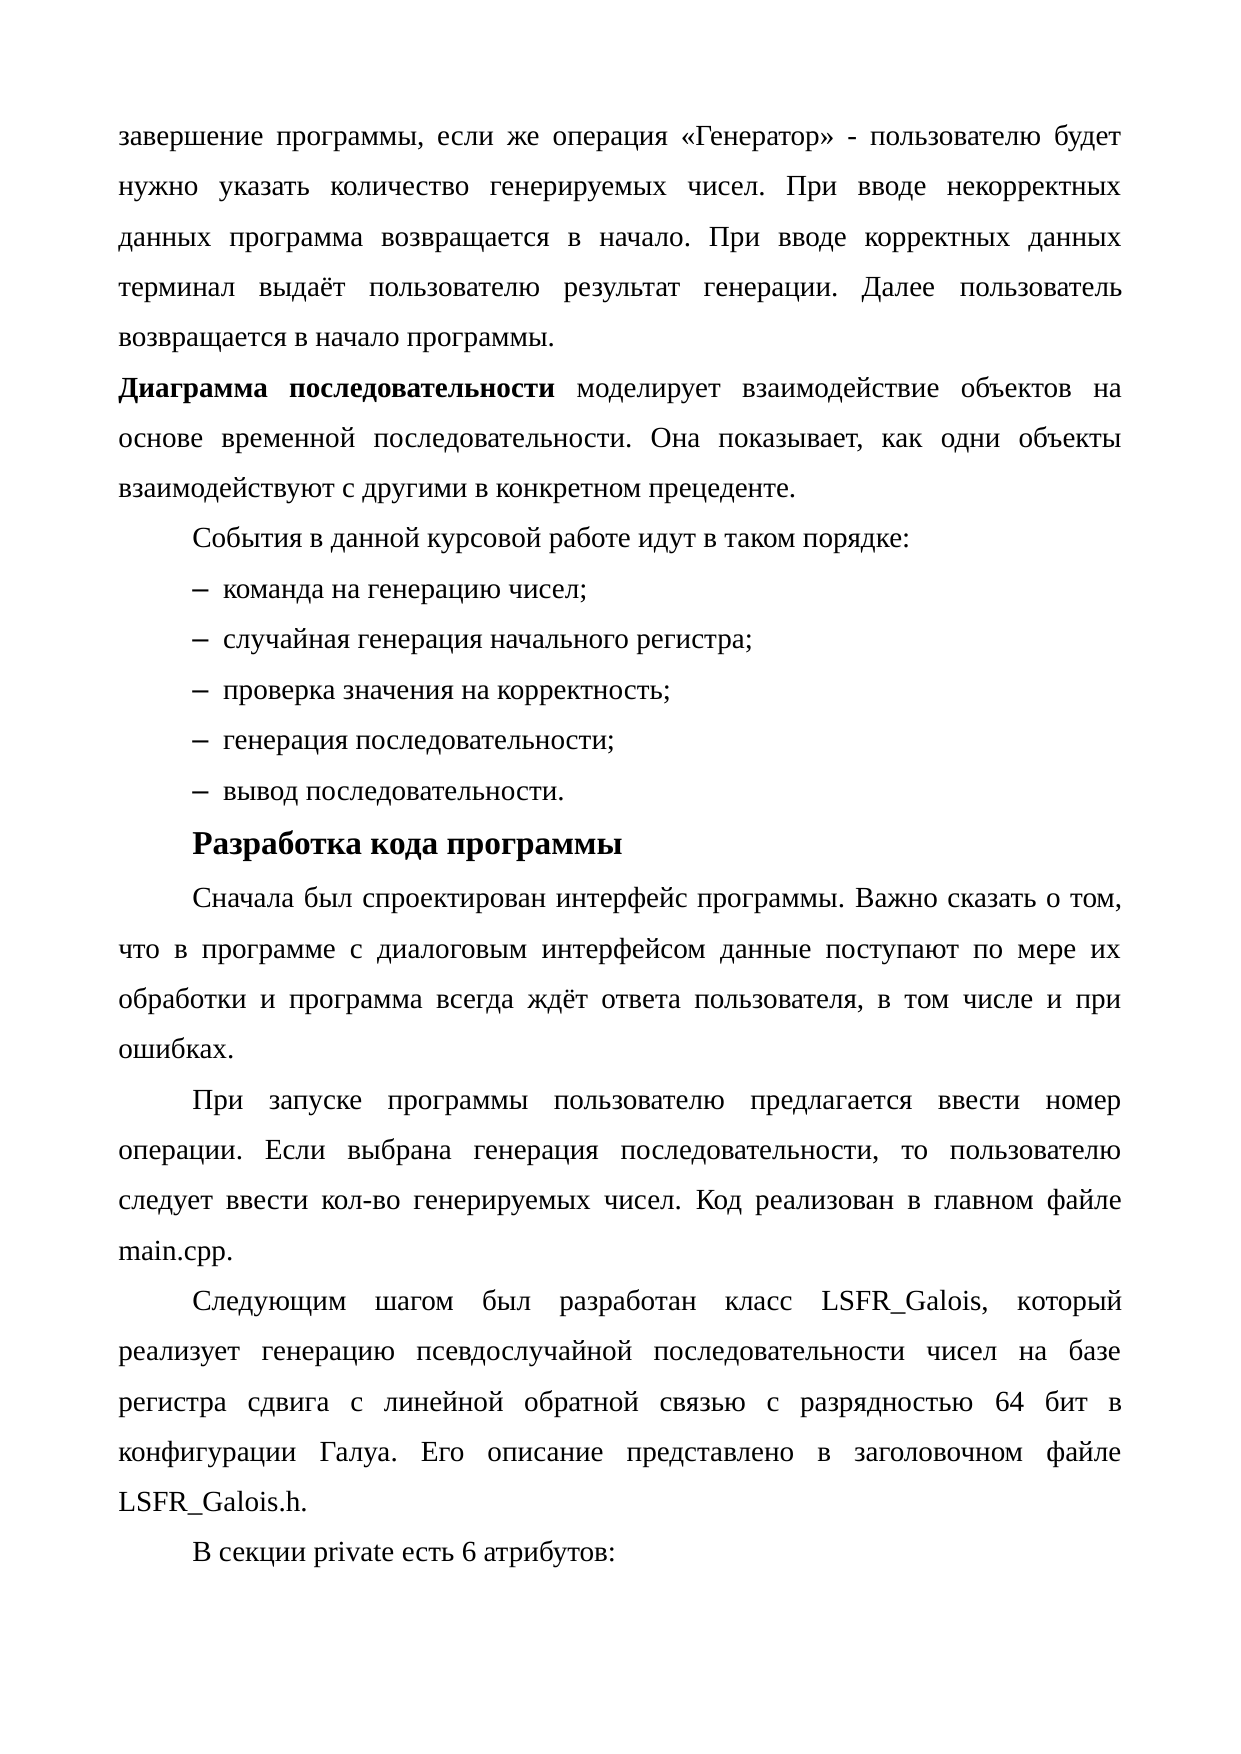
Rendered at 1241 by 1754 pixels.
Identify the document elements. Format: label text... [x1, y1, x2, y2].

list генерация последовательности; [118, 722, 1122, 756]
text В секции private есть 6 атрибутов: [118, 1534, 1122, 1568]
text Следующим шагом был разработан класс LSFR_Galois, который реализует генерацию псевдослучайной последовательности чисел на базе регистра сдвига с линейной обратной связью с разрядностью 64 бит в конфигурации Галуа. Его описание представлено в заголовочном файле LSFR_Galois.h. [118, 1283, 1122, 1518]
list завершение программы, если же операция «Генератор» - пользователю будет нужно указать количество генерируемых чисел. При вводе некорректных данных программа возвращается в начало. При вводе корректных данных терминал выдаёт пользователю результат генерации. Далее пользователь возвращается в начало программы. [118, 118, 1122, 353]
text Сначала был спроектирован интерфейс программы. Важно сказать о том, что в программе с диалоговым интерфейсом данные поступают по мере их обработки и программа всегда ждёт ответа пользователя, в том числе и при ошибках. [118, 881, 1122, 1065]
list Диаграмма последовательности моделирует взаимодействие объектов на основе временной последовательности. Она показывает, как одни объекты взаимодействуют с другими в конкретном прецеденте. [118, 370, 1122, 504]
text События в данной курсовой работе идут в таком порядке: [118, 521, 1122, 554]
list команда на генерацию чисел; [118, 571, 1122, 604]
list вывод последовательности. [118, 773, 1122, 806]
text Разработка кода программы [118, 823, 1122, 861]
list случайная генерация начального регистра; [118, 621, 1122, 655]
list проверка значения на корректность; [118, 672, 1122, 705]
text При запуске программы пользователю предлагается ввести номер операции. Если выбрана генерация последовательности, то пользователю следует ввести кол-во генерируемых чисел. Код реализован в главном файле main.cpp. [118, 1082, 1122, 1266]
